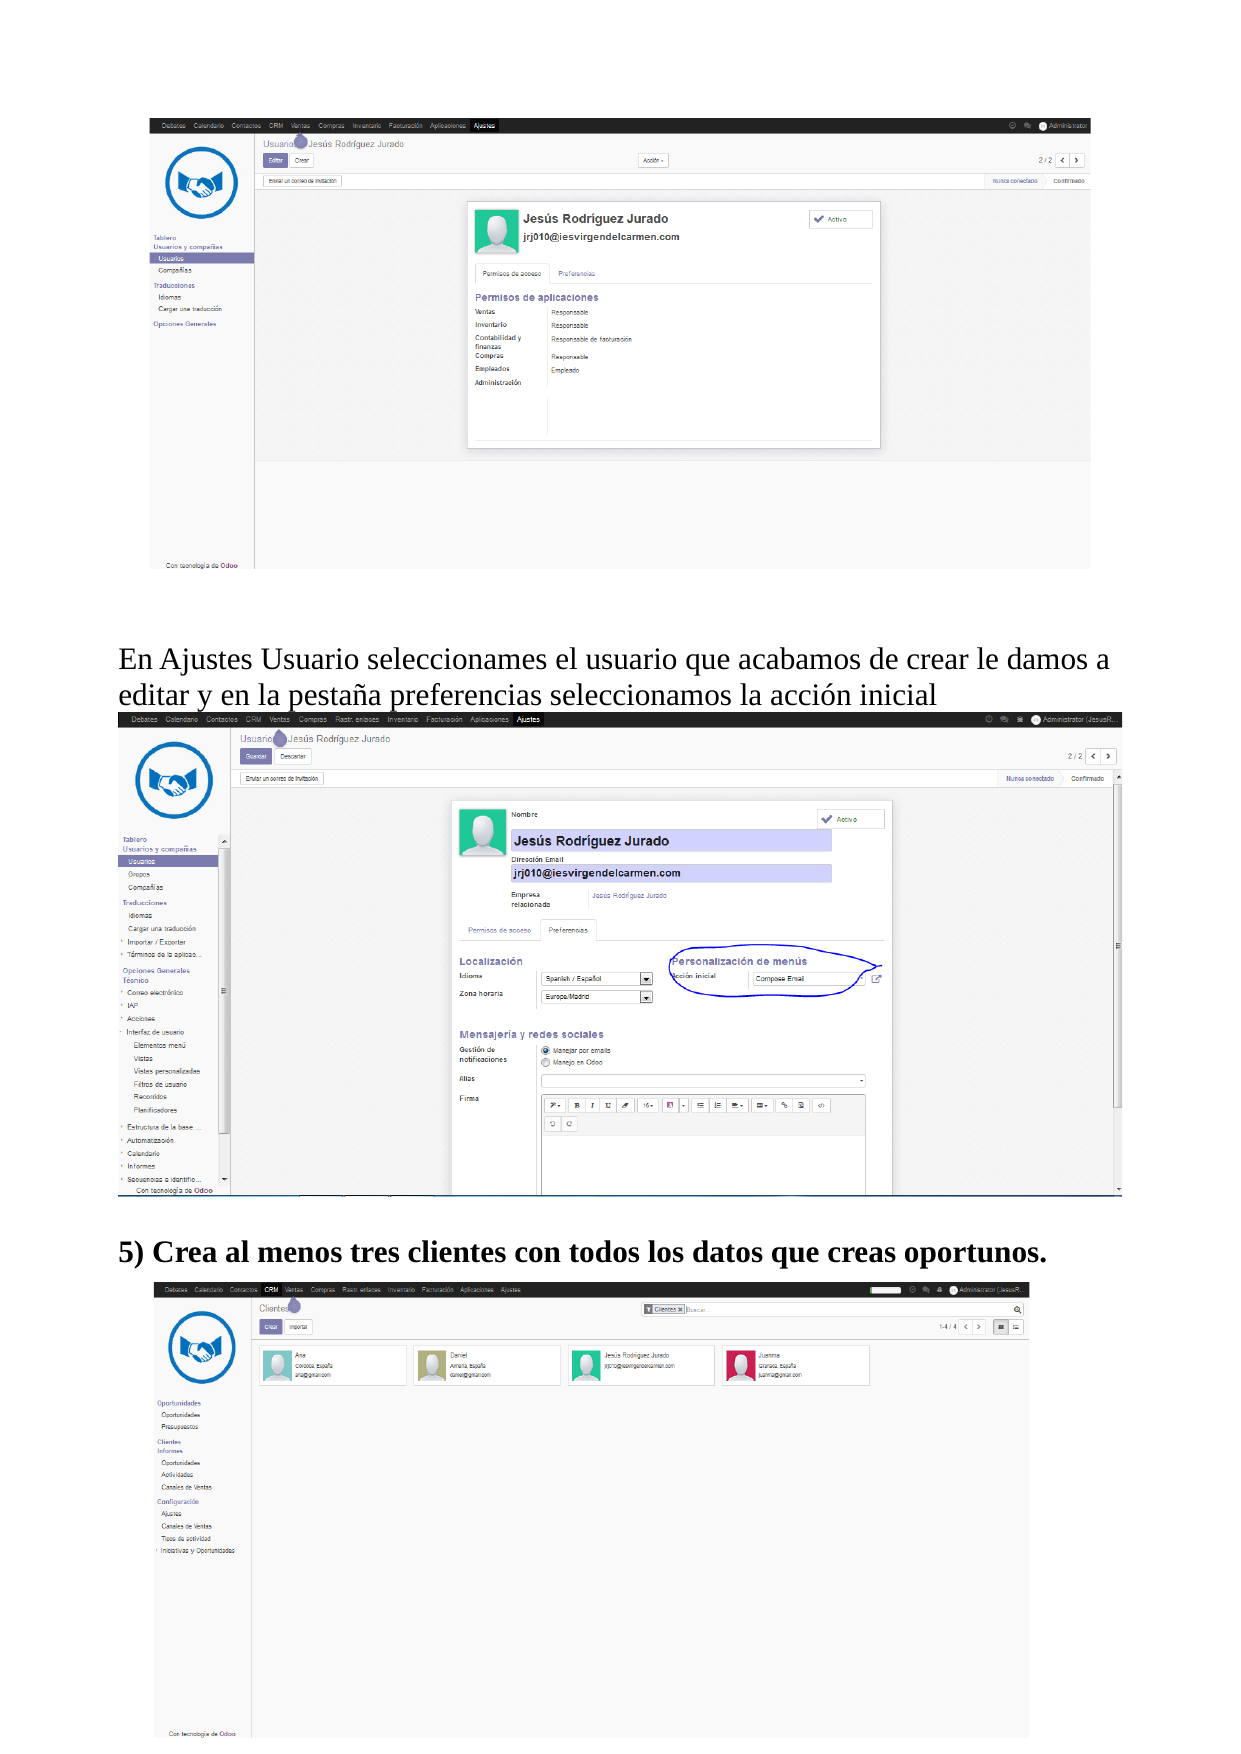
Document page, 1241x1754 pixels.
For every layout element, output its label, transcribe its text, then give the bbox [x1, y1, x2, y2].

text En Ajustes Usuario seleccionames el usuario que acabamos de crear le damos a editar y en la pestaña preferencias seleccionamos la acción inicial [118, 640, 1122, 712]
picture [149, 118, 1091, 569]
picture [153, 1282, 1030, 1738]
text 5) Crea al menos tres clientes con todos los datos que creas oportunos. [118, 1233, 1122, 1269]
picture [118, 712, 1123, 1197]
